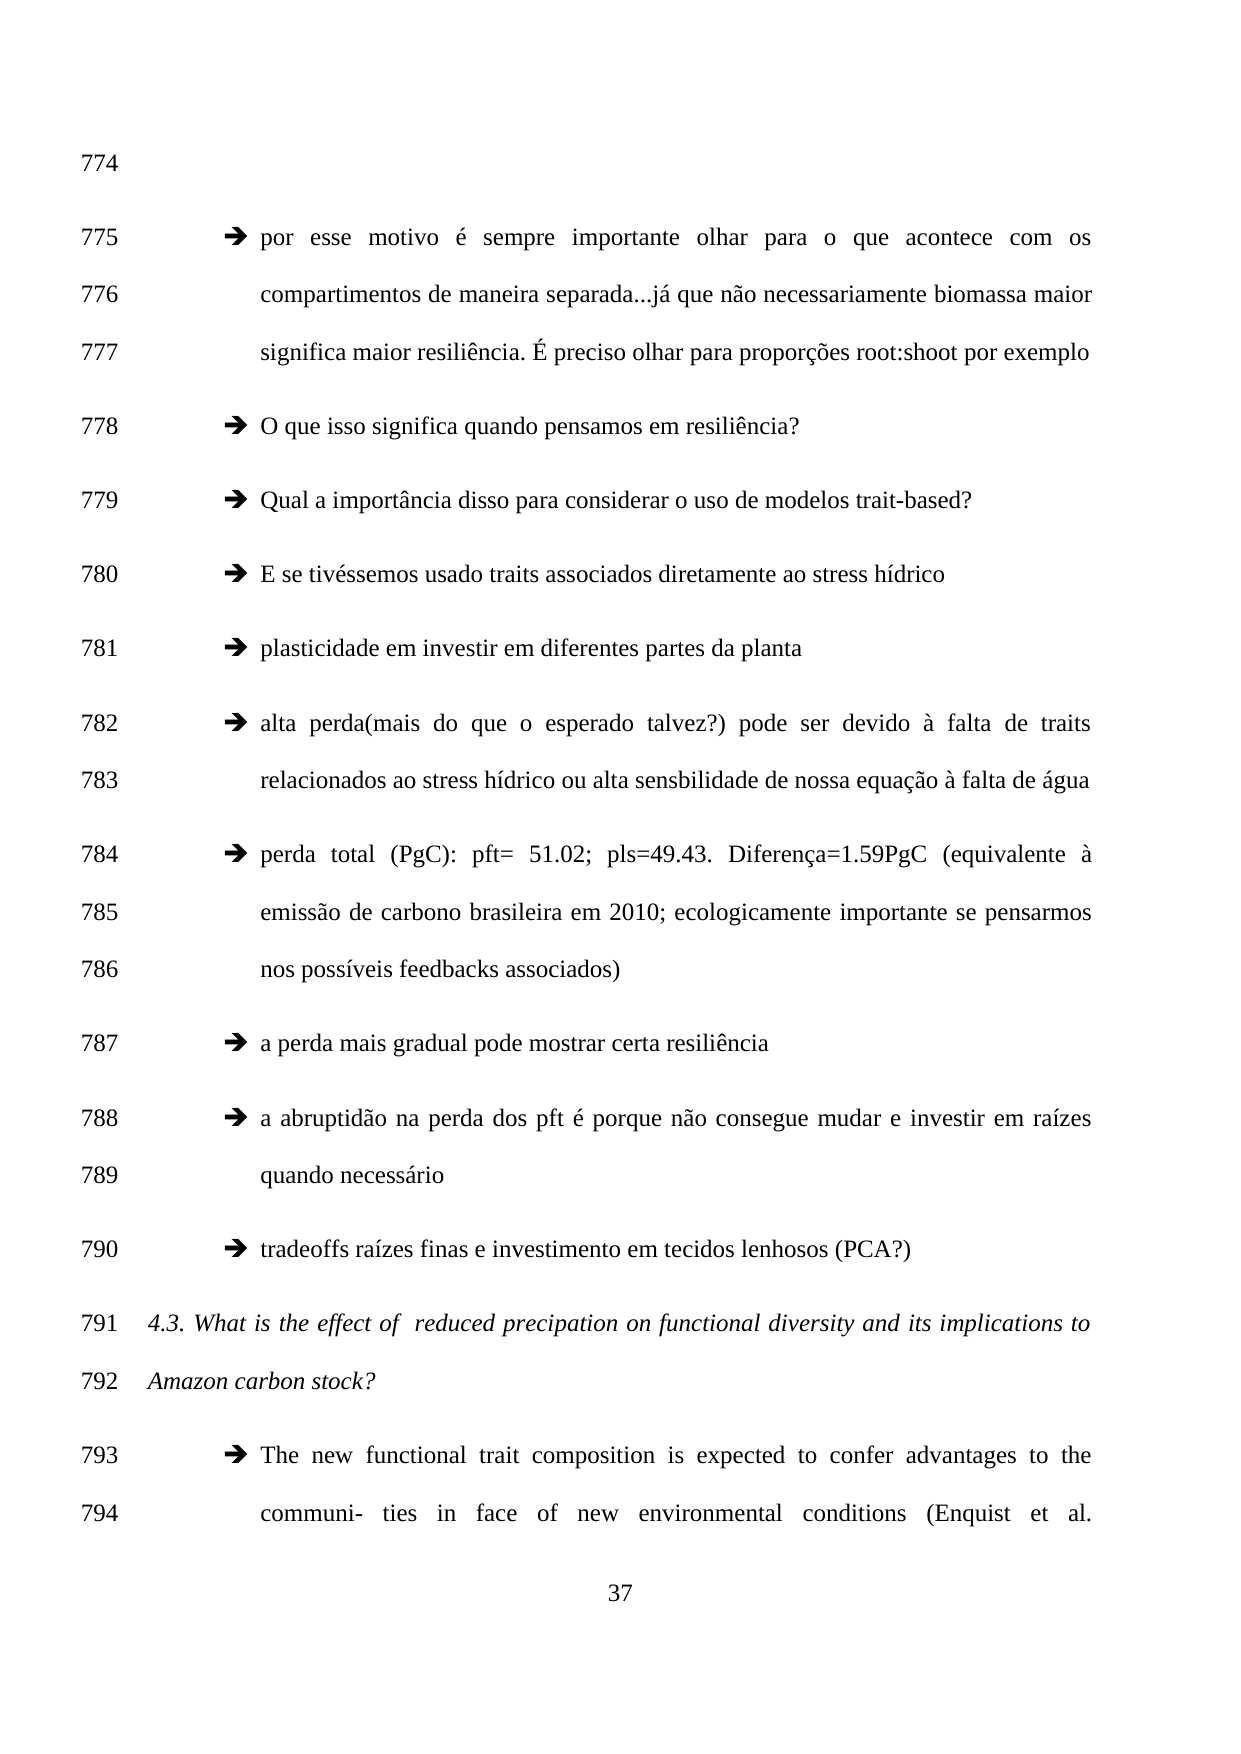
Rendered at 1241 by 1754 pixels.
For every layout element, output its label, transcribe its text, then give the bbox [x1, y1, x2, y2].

list plasticidade em investir em diferentes partes da planta [223, 633, 1093, 662]
list tradeoffs raízes finas e investimento em tecidos lenhosos (PCA?) [223, 1234, 1093, 1263]
list perda total (PgC): pft= 51.02; pls=49.43. Diferença=1.59PgC (equivalente à emissão de carbono brasileira em 2010; ecologicamente importante se pensarmos nos possíveis feedbacks associados) [223, 839, 1093, 983]
list 4.3. What is the effect of reduced precipation on functional diversity and its implications to Amazon carbon stock? [112, 1308, 1093, 1395]
list O que isso significa quando pensamos em resiliência? [223, 411, 1093, 440]
list alta perda(mais do que o esperado talvez?) pode ser devido à falta de traits relacionados ao stress hídrico ou alta sensbilidade de nossa equação à falta de água [223, 708, 1093, 794]
list por esse motivo é sempre importante olhar para o que acontece com os compartimentos de maneira separada...já que não necessariamente biomassa maior significa maior resiliência. É preciso olhar para proporções root:shoot por exemplo [223, 222, 1093, 366]
list a perda mais gradual pode mostrar certa resiliência [223, 1028, 1093, 1057]
list The new functional trait composition is expected to confer advantages to the communi- ties in face of new environmental conditions (Enquist et al. [223, 1440, 1093, 1526]
list Qual a importância disso para considerar o uso de modelos trait-based? [223, 485, 1093, 514]
list E se tivéssemos usado traits associados diretamente ao stress hídrico [223, 559, 1093, 588]
list a abruptidão na perda dos pft é porque não consegue mudar e investir em raízes quando necessário [223, 1103, 1093, 1189]
